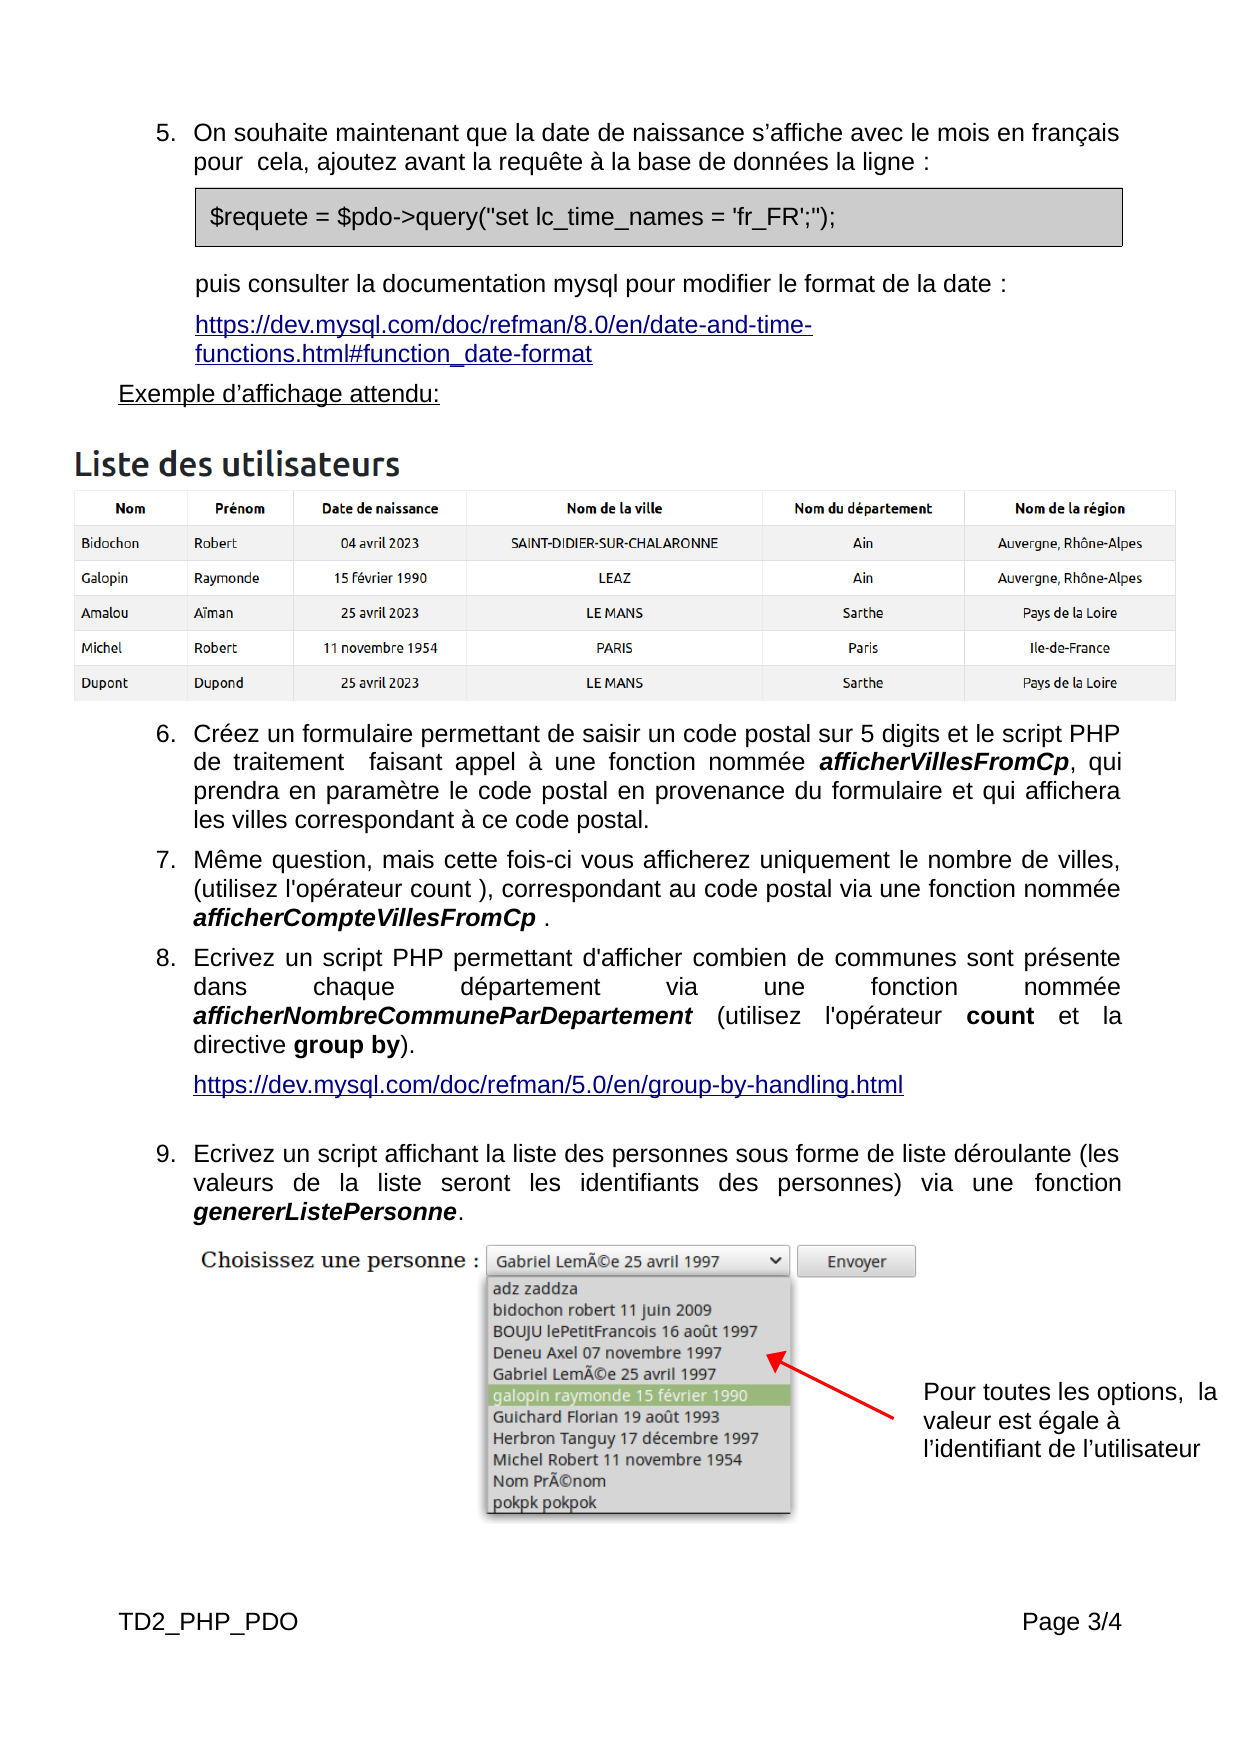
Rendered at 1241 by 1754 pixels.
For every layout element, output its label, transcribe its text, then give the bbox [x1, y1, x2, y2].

list Ecrivez un script affichant la liste des personnes sous forme de liste déroulante (les valeurs de la liste seront les identifiants des personnes) via une fonction genererListePersonne. [156, 1139, 1122, 1226]
list https://dev.mysql.com/doc/refman/5.0/en/group-by-handling.html [156, 1070, 1122, 1099]
list Ecrivez un script PHP permettant d'afficher combien de communes sont présente dans chaque département via une fonction nommée afficherNombreCommuneParDepartement (utilisez l'opérateur count et la directive group by). [156, 943, 1122, 1058]
list On souhaite maintenant que la date de naissance s’affiche avec le mois en français pour cela, ajoutez avant la requête à la base de données la ligne : [156, 118, 1122, 176]
picture [0, 422, 1241, 701]
list Même question, mais cette fois-ci vous afficherez uniquement le nombre de villes, (utilisez l'opérateur count ), correspondant au code postal via une fonction nommée afficherCompteVillesFromCp . [156, 845, 1122, 932]
list Exemple d’affichage attendu: [118, 379, 1122, 408]
list Créez un formulaire permettant de saisir un code postal sur 5 digits et le script PHP de traitement faisant appel à une fonction nommée afficherVillesFromCp, qui prendra en paramètre le code postal en provenance du formulaire et qui affichera les villes correspondant à ce code postal. [156, 701, 1122, 834]
text https://dev.mysql.com/doc/refman/8.0/en/date-and-time-functions.html#function_date-format [195, 310, 1122, 367]
text $requete = $pdo->query("set lc_time_names = 'fr_FR';"); [196, 189, 1122, 246]
text puis consulter la documentation mysql pour modifier le format de la date : [195, 269, 1122, 298]
picture [193, 1237, 924, 1524]
